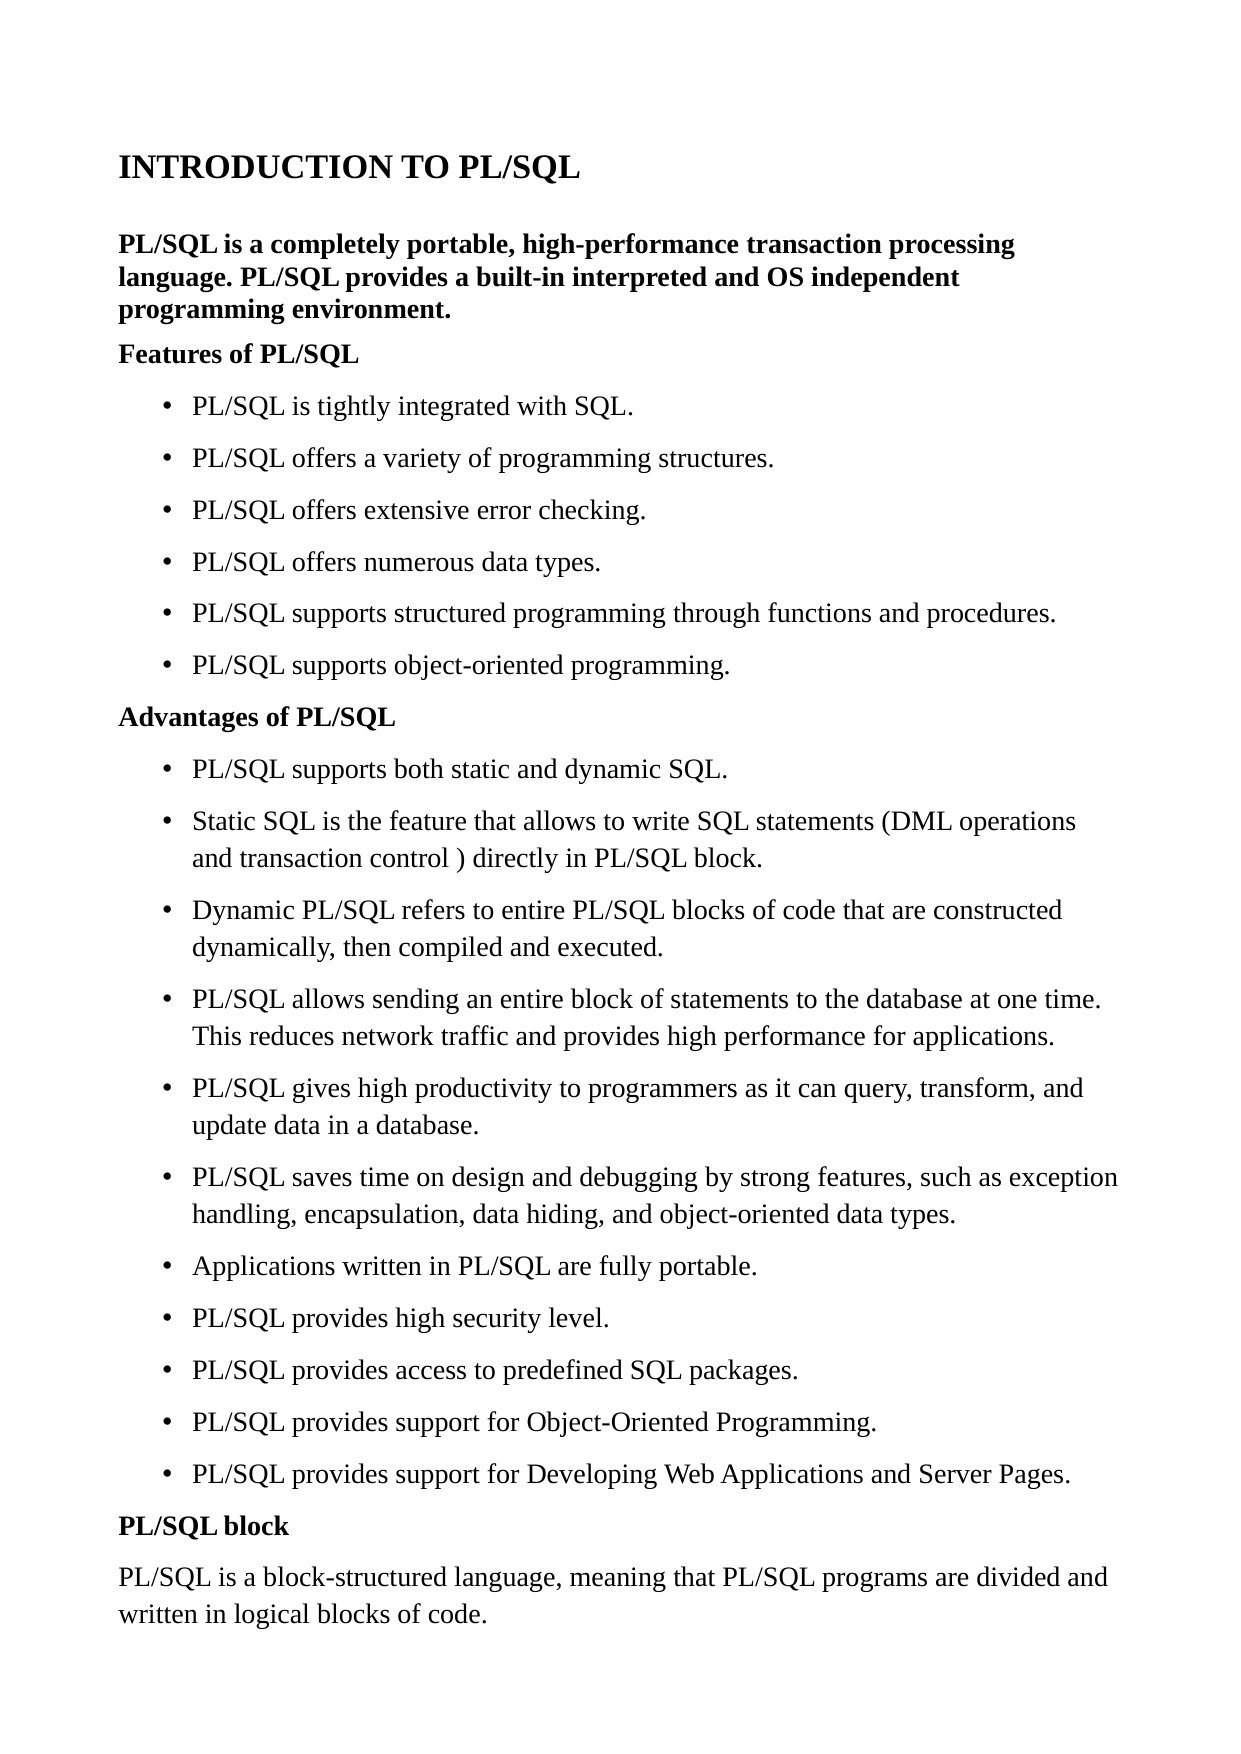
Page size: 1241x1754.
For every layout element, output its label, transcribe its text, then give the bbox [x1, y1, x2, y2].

list Static SQL is the feature that allows to write SQL statements (DML operations and transaction control ) directly in PL/SQL block. [162, 804, 1122, 874]
subtitle PL/SQL is a completely portable, high-performance transaction processing language. PL/SQL provides a built-in interpreted and OS independent programming environment. [118, 228, 1122, 325]
text INTRODUCTION TO PL/SQL [118, 147, 1122, 186]
text PL/SQL is a block-structured language, meaning that PL/SQL programs are divided and written in logical blocks of code. [118, 1560, 1122, 1630]
list PL/SQL allows sending an entire block of statements to the database at one time. This reduces network traffic and provides high performance for applications. [162, 982, 1122, 1052]
list PL/SQL offers a variety of programming structures. [162, 441, 1122, 473]
list PL/SQL supports object-oriented programming. [162, 648, 1122, 681]
list Dynamic PL/SQL refers to entire PL/SQL blocks of code that are constructed dynamically, then compiled and executed. [162, 893, 1122, 963]
text Advantages of PL/SQL [118, 700, 1122, 733]
list PL/SQL provides support for Developing Web Applications and Server Pages. [162, 1457, 1122, 1489]
list PL/SQL provides access to predefined SQL packages. [162, 1353, 1122, 1386]
list PL/SQL saves time on design and debugging by strong features, such as exception handling, encapsulation, data hiding, and object-oriented data types. [162, 1160, 1122, 1230]
list PL/SQL is tightly integrated with SQL. [162, 389, 1122, 422]
list PL/SQL gives high productivity to programmers as it can query, transform, and update data in a database. [162, 1071, 1122, 1141]
list PL/SQL offers numerous data types. [162, 545, 1122, 577]
text PL/SQL block [118, 1509, 1122, 1541]
list PL/SQL provides support for Object-Oriented Programming. [162, 1405, 1122, 1437]
list PL/SQL offers extensive error checking. [162, 493, 1122, 525]
text Features of PL/SQL [118, 337, 1122, 370]
list PL/SQL provides high security level. [162, 1301, 1122, 1334]
list PL/SQL supports both static and dynamic SQL. [162, 752, 1122, 784]
list PL/SQL supports structured programming through functions and procedures. [162, 597, 1122, 629]
list Applications written in PL/SQL are fully portable. [162, 1249, 1122, 1282]
